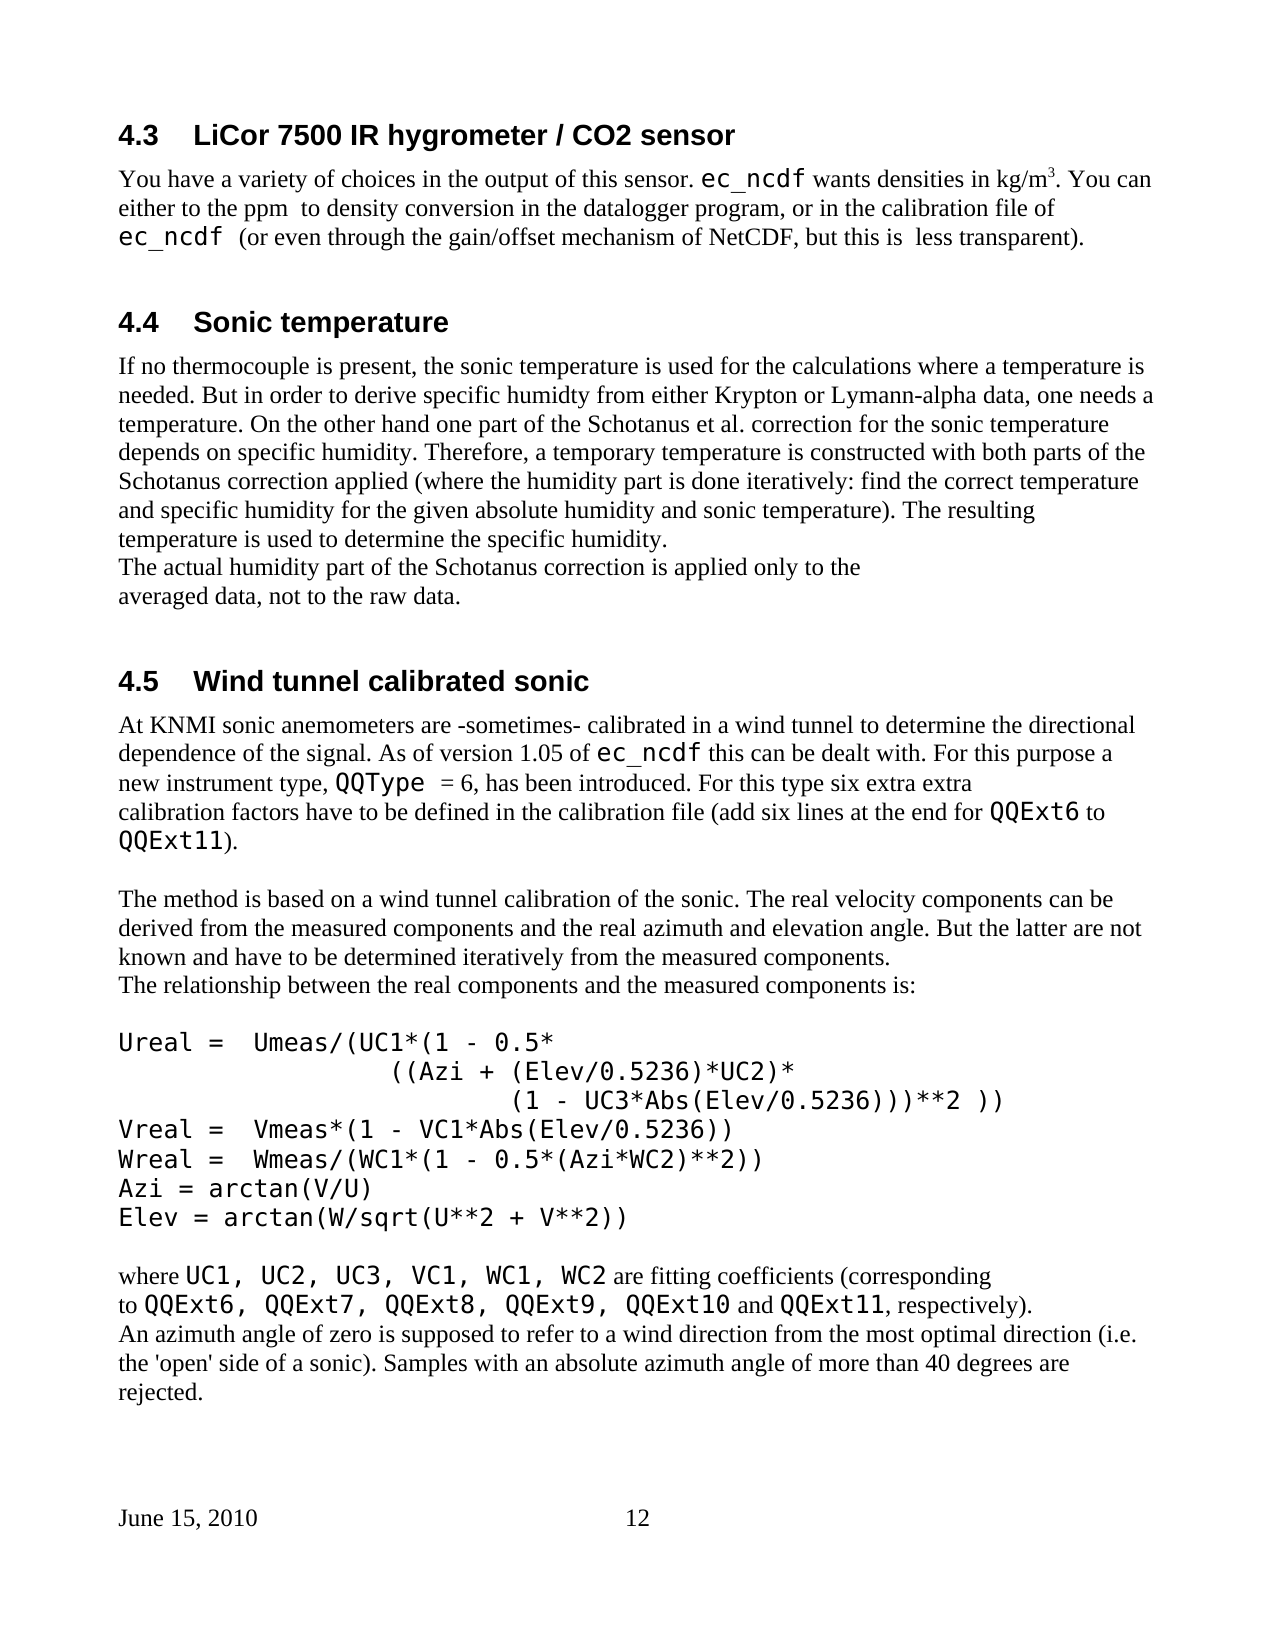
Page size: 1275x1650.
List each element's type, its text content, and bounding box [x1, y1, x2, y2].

text averaged data, not to the raw data. [118, 581, 1157, 610]
text Elev = arctan(W/sqrt(U**2 + V**2)) [118, 1203, 1157, 1232]
text Azi = arctan(V/U) [118, 1174, 1157, 1203]
text (1 - UC3*Abs(Elev/0.5236)))**2 )) [118, 1086, 1157, 1116]
text ((Azi + (Elev/0.5236)*UC2)* [118, 1057, 1157, 1086]
text to QQExt6, QQExt7, QQExt8, QQExt9, QQExt10 and QQExt11, respectively). [118, 1290, 1157, 1319]
text You have a variety of choices in the output of this sensor. ec_ncdf wants densities in kg/m3. You can either to the ppm to density conversion in the datalogger program, or in the calibration file of ec_ncdf (or even through the gain/offset mechanism of NetCDF, but this is less transparent). [118, 164, 1157, 251]
text At KNMI sonic anemometers are -sometimes- calibrated in a wind tunnel to determine the directional dependence of the signal. As of version 1.05 of ec_ncdf this can be dealt with. For this purpose a new instrument type, QQType = 6, has been introduced. For this type six extra extra [118, 710, 1157, 797]
text where UC1, UC2, UC3, VC1, WC1, WC2 are fitting coefficients (corresponding [118, 1261, 1157, 1290]
text calibration factors have to be defined in the calibration file (add six lines at the end for QQExt6 to QQExt11). [118, 797, 1157, 856]
text The method is based on a wind tunnel calibration of the sonic. The real velocity components can be derived from the measured components and the real azimuth and elevation angle. But the latter are not known and have to be determined iteratively from the measured components. [118, 884, 1157, 971]
text Wreal = Wmeas/(WC1*(1 - 0.5*(Azi*WC2)**2)) [118, 1145, 1157, 1174]
text The relationship between the real components and the measured components is: [118, 971, 1157, 999]
text Ureal = Umeas/(UC1*(1 - 0.5* [118, 1028, 1157, 1057]
text An azimuth angle of zero is supposed to refer to a wind direction from the most optimal direction (i.e. the 'open' side of a sonic). Samples with an absolute azimuth angle of more than 40 degrees are rejected. [118, 1319, 1157, 1406]
text The actual humidity part of the Schotanus correction is applied only to the [118, 552, 1157, 581]
text Vreal = Vmeas*(1 - VC1*Abs(Elev/0.5236)) [118, 1116, 1157, 1145]
subtitle Wind tunnel calibrated sonic [118, 664, 1157, 697]
text If no thermocouple is present, the sonic temperature is used for the calculations where a temperature is needed. But in order to derive specific humidty from either Krypton or Lymann-alpha data, one needs a temperature. On the other hand one part of the Schotanus et al. correction for the sonic temperature depends on specific humidity. Therefore, a temporary temperature is constructed with both parts of the Schotanus correction applied (where the humidity part is done iteratively: find the correct temperature and specific humidity for the given absolute humidity and sonic temperature). The resulting temperature is used to determine the specific humidity. [118, 351, 1157, 552]
subtitle LiCor 7500 IR hygrometer / CO2 sensor [118, 118, 1157, 152]
subtitle Sonic temperature [118, 305, 1157, 339]
